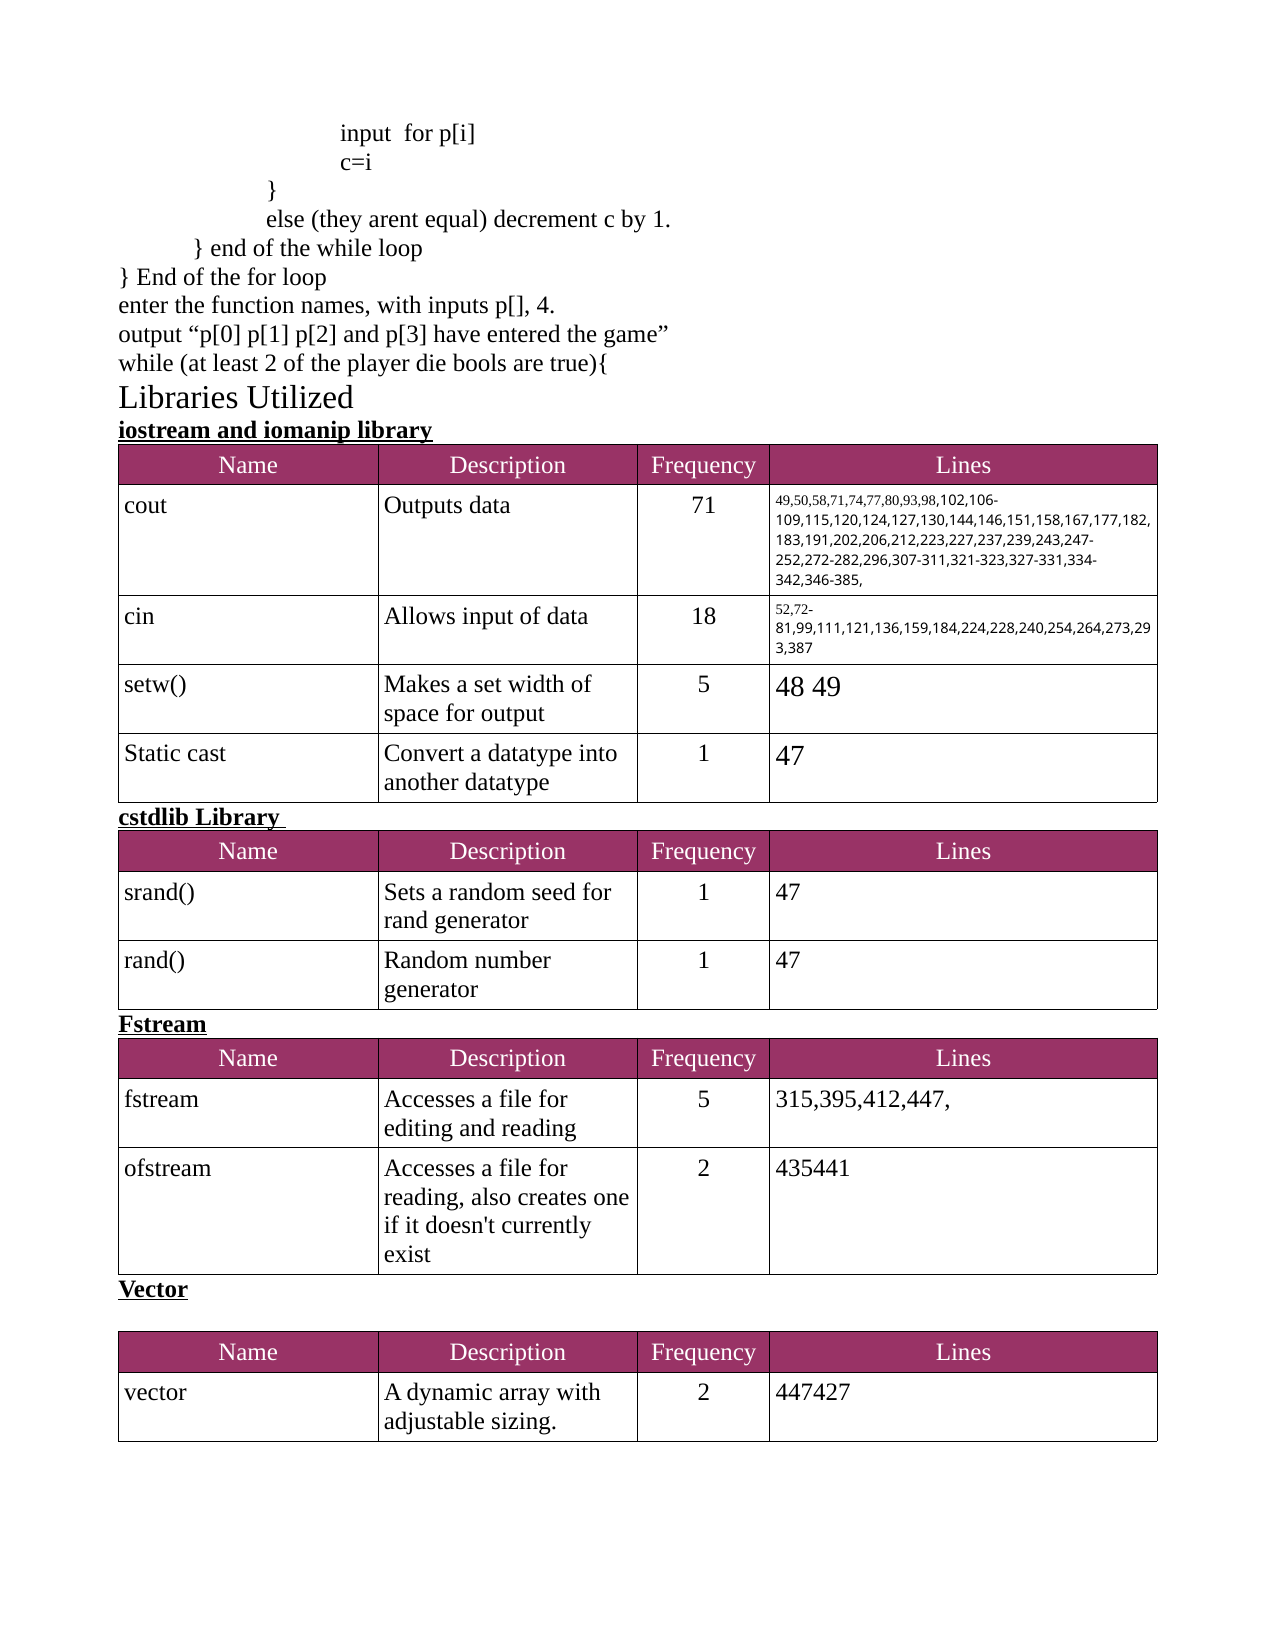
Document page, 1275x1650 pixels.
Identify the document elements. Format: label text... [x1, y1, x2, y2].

table_cell Accesses a file for editing and reading [379, 1079, 637, 1147]
table_header Name [119, 1332, 378, 1372]
table_cell 1 [638, 941, 769, 1009]
table_header Description [379, 1039, 637, 1078]
table_header Frequency [638, 445, 769, 484]
table_header Name [119, 831, 378, 871]
text iostream and iomanip library [118, 415, 1157, 444]
table_cell rand() [119, 941, 378, 1009]
table_header Name [119, 445, 378, 484]
table_cell setw() [119, 665, 378, 732]
text input for p[i] [118, 118, 1157, 147]
text Fstream [118, 1010, 1157, 1038]
table_header Description [379, 1332, 637, 1372]
table_cell 435441 [770, 1148, 1157, 1274]
text output “p[0] p[1] p[2] and p[3] have entered the game” [118, 319, 1157, 348]
text while (at least 2 of the player die bools are true){ [118, 348, 1157, 377]
table_header Name [119, 1039, 378, 1078]
table_cell 2 [638, 1373, 769, 1441]
text cstdlib Library [118, 803, 1157, 830]
table_cell Random number generator [379, 941, 637, 1009]
table_cell 47 [770, 872, 1157, 940]
table_cell Static cast [119, 734, 378, 802]
table_cell Allows input of data [379, 596, 637, 663]
table_cell 2 [638, 1148, 769, 1274]
table_cell fstream [119, 1079, 378, 1147]
table_cell 71 [638, 485, 769, 595]
table_cell 52,72-81,99,111,121,136,159,184,224,228,240,254,264,273,293,387 [770, 596, 1157, 663]
text } End of the for loop [118, 262, 1157, 291]
table_header Frequency [638, 831, 769, 871]
table_cell Sets a random seed for rand generator [379, 872, 637, 940]
table_cell vector [119, 1373, 378, 1441]
text c=i [118, 147, 1157, 176]
table_cell 447427 [770, 1373, 1157, 1441]
table_cell Outputs data [379, 485, 637, 595]
table_header Lines [770, 831, 1157, 871]
table_cell 5 [638, 665, 769, 732]
table_cell Makes a set width of space for output [379, 665, 637, 732]
table_cell 1 [638, 872, 769, 940]
table_header Description [379, 831, 637, 871]
text } end of the while loop [118, 233, 1157, 262]
table_header Description [379, 445, 637, 484]
text else (they arent equal) decrement c by 1. [118, 204, 1157, 233]
text enter the function names, with inputs p[], 4. [118, 291, 1157, 319]
table_header Frequency [638, 1332, 769, 1372]
table_header Frequency [638, 1039, 769, 1078]
table_cell Convert a datatype into another datatype [379, 734, 637, 802]
table_header Lines [770, 445, 1157, 484]
table_cell 5 [638, 1079, 769, 1147]
table_cell ofstream [119, 1148, 378, 1274]
table_cell A dynamic array with adjustable sizing. [379, 1373, 637, 1441]
table_cell Accesses a file for reading, also creates one if it doesn't currently exist [379, 1148, 637, 1274]
table_cell 48 49 [770, 665, 1157, 732]
table_cell 47 [770, 734, 1157, 802]
table_cell cin [119, 596, 378, 663]
table_header Lines [770, 1332, 1157, 1372]
text } [118, 176, 1157, 204]
table_cell 47 [770, 941, 1157, 1009]
table_cell 1 [638, 734, 769, 802]
table_cell 315,395,412,447, [770, 1079, 1157, 1147]
text Vector [118, 1275, 1157, 1302]
table_cell srand() [119, 872, 378, 940]
table_cell cout [119, 485, 378, 595]
table_cell 49,50,58,71,74,77,80,93,98,102,106-109,115,120,124,127,130,144,146,151,158,167,177,182,183,191,202,206,212,223,227,237,239,243,247-252,272-282,296,307-311,321-323,327-331,334-342,346-385, [770, 485, 1157, 595]
table_header Lines [770, 1039, 1157, 1078]
text Libraries Utilized [118, 377, 1157, 415]
table_cell 18 [638, 596, 769, 663]
